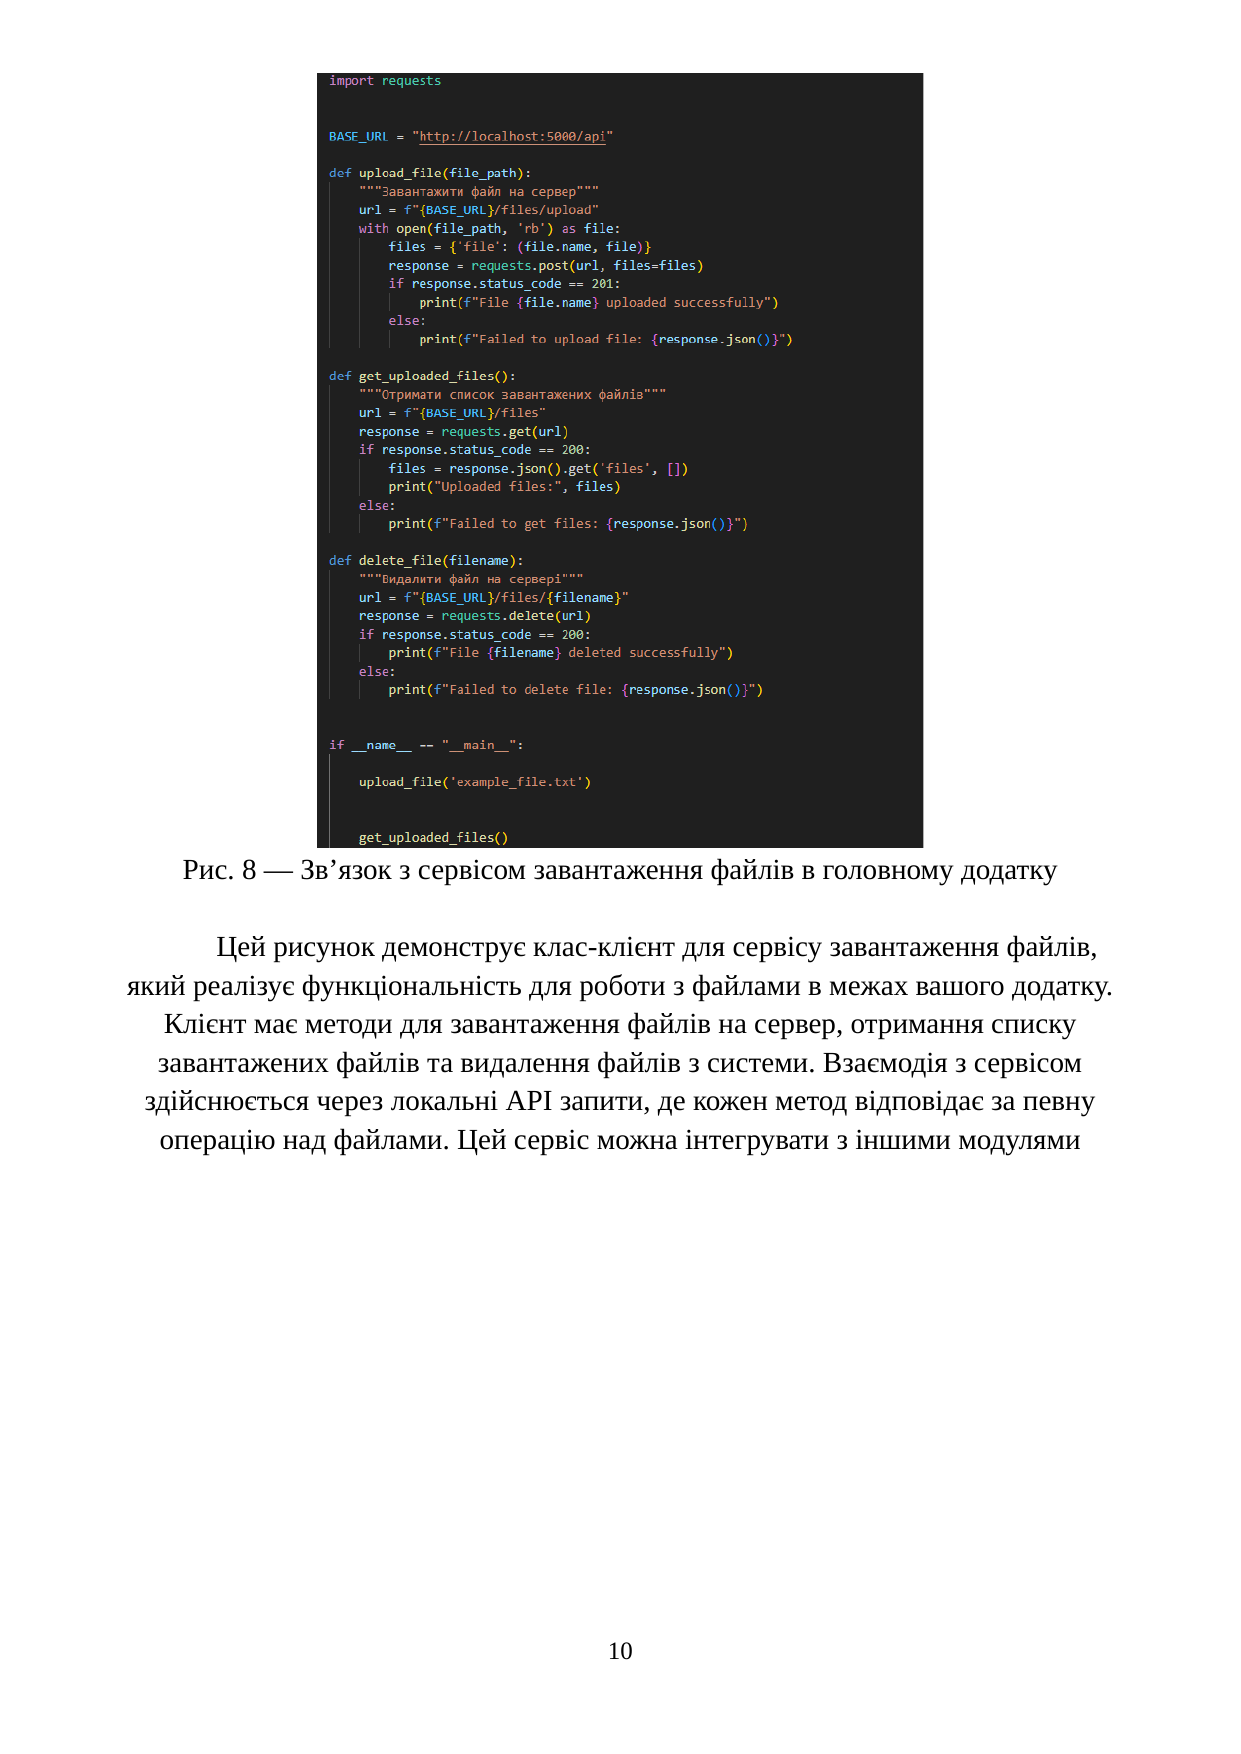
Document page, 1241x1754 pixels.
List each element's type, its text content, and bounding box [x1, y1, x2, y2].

text Рис. 8 — Зв’язок з сервісом завантаження файлів в головному додатку [118, 852, 1122, 886]
text Цей рисунок демонструє клас-клієнт для сервісу завантаження файлів, який реалізує функціональність для роботи з файлами в межах вашого додатку. Клієнт має методи для завантаження файлів на сервер, отримання списку завантажених файлів та видалення файлів з системи. Взаємодія з сервісом здійснюється через локальні API запити, де кожен метод відповідає за певну операцію над файлами. Цей сервіс можна інтегрувати з іншими модулями [118, 929, 1122, 1156]
